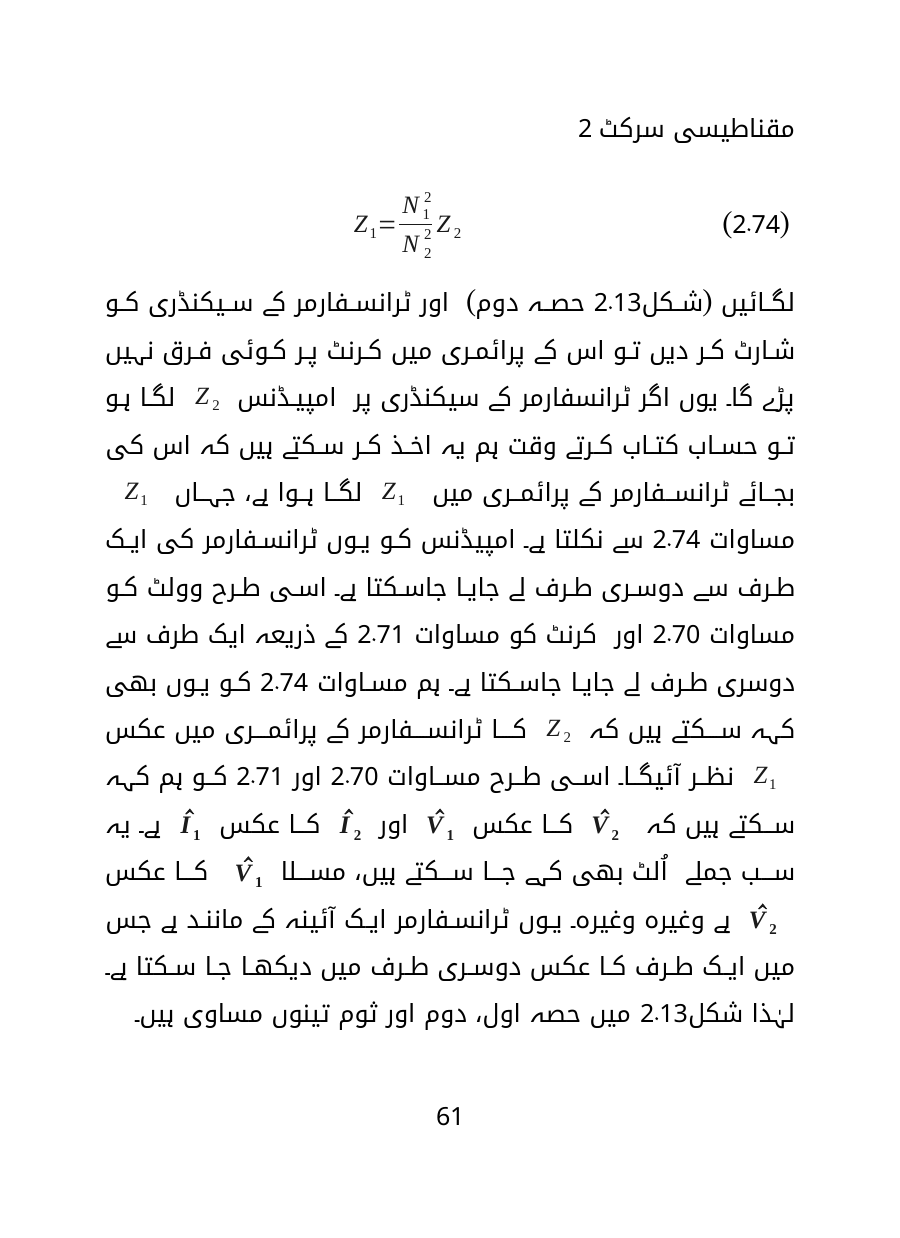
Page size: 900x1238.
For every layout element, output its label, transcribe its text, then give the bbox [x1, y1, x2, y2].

table_header [105, 183, 701, 280]
text لگائیں (شکل2.13 حصہ دوم) اور ٹرانسفارمر کے سیکنڈری کو شارٹ کر دیں تو اس کے پرائمری میں کرنٹ پر کوئی فرق نہیں پڑے گا۔ یوں اگر ٹرانسفارمر کے سیکنڈری پر امپیڈنسلگا ہو تو حساب کتاب کرتے وقت ہم یہ اخذ کر سکتے ہیں کہ اس کی بجائے ٹرانسفارمر کے پرائمری میں لگا ہوا ہے، جہاں مساوات 2.74 سے نکلتا ہے۔ امپیڈنس کو یوں ٹرانسفارمر کی ایک طرف سے دوسری طرف لے جایا جاسکتا ہے۔ اسی طرح وولٹ کو مساوات 2.70 اور کرنٹ کو مساوات 2.71 کے ذریعہ ایک طرف سے دوسری طرف لے جایا جاسکتا ہے۔ ہم مساوات 2.74 کو یوں بھی کہہ سکتے ہیں کہکا ٹرانسفارمر کے پرائمری میں عکسنظر آئیگا۔ اسی طرح مساوات 2.70 اور 2.71 کو ہم کہہ سکتے ہیں کہ کا عکساورکا عکسہے۔ یہ سب جملے اُلٹ بھی کہے جا سکتے ہیں، مسلا کا عکسہے وغیرہ وغیرہ۔ یوں ٹرانسفارمر ایک آئینہ کے مانند ہے جس میں ایک طرف کا عکس دوسری طرف میں دیکھا جا سکتا ہے۔ لہٰذا شکل2.13 میں حصہ اول، دوم اور ثوم تینوں مساوی ہیں۔ [105, 280, 795, 1038]
table_header (2.74) [701, 183, 795, 280]
